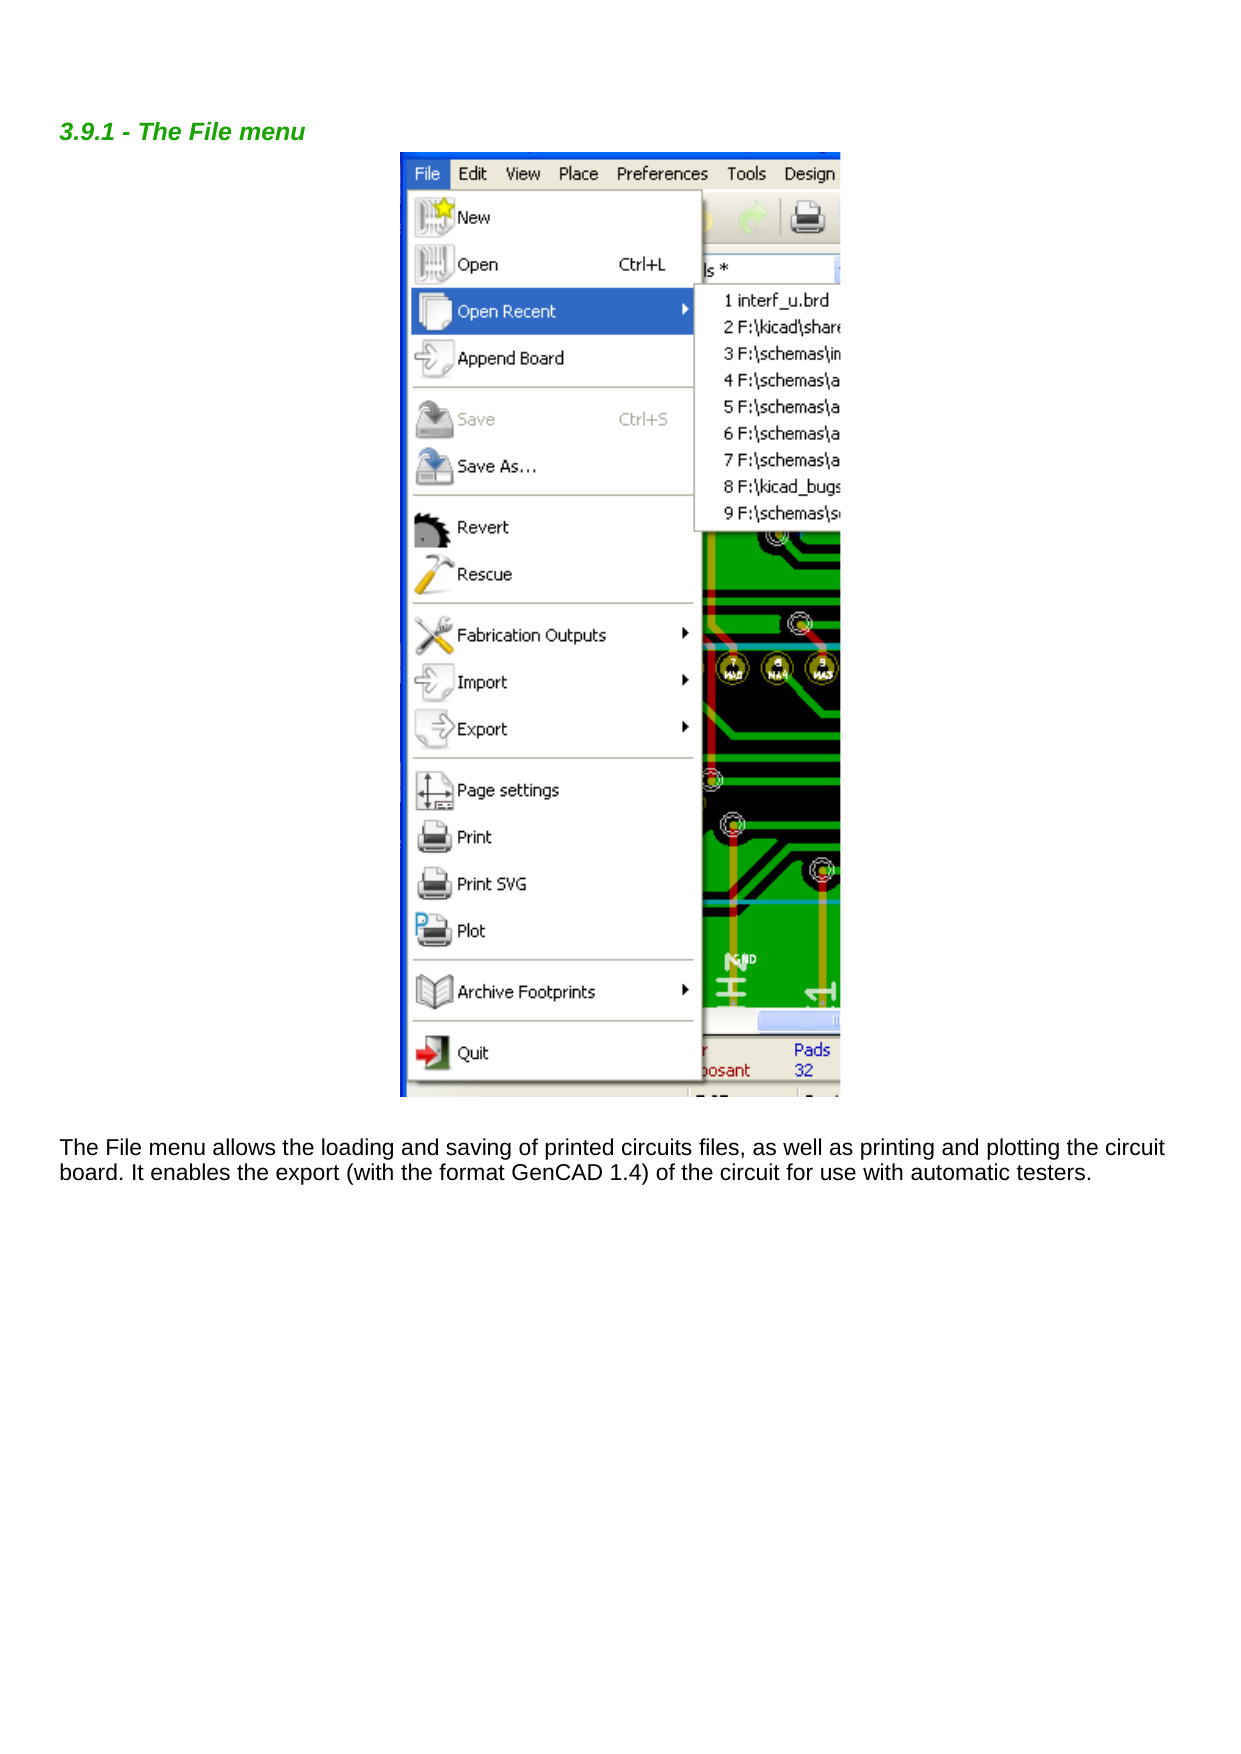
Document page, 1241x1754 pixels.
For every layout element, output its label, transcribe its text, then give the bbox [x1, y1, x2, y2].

text The File menu allows the loading and saving of printed circuits files, as well as printing and plotting the circuit board. It enables the export (with the format GenCAD 1.4) of the circuit for use with automatic testers. [59, 1134, 1181, 1185]
subtitle The File menu [59, 118, 1181, 146]
picture [400, 152, 841, 1097]
